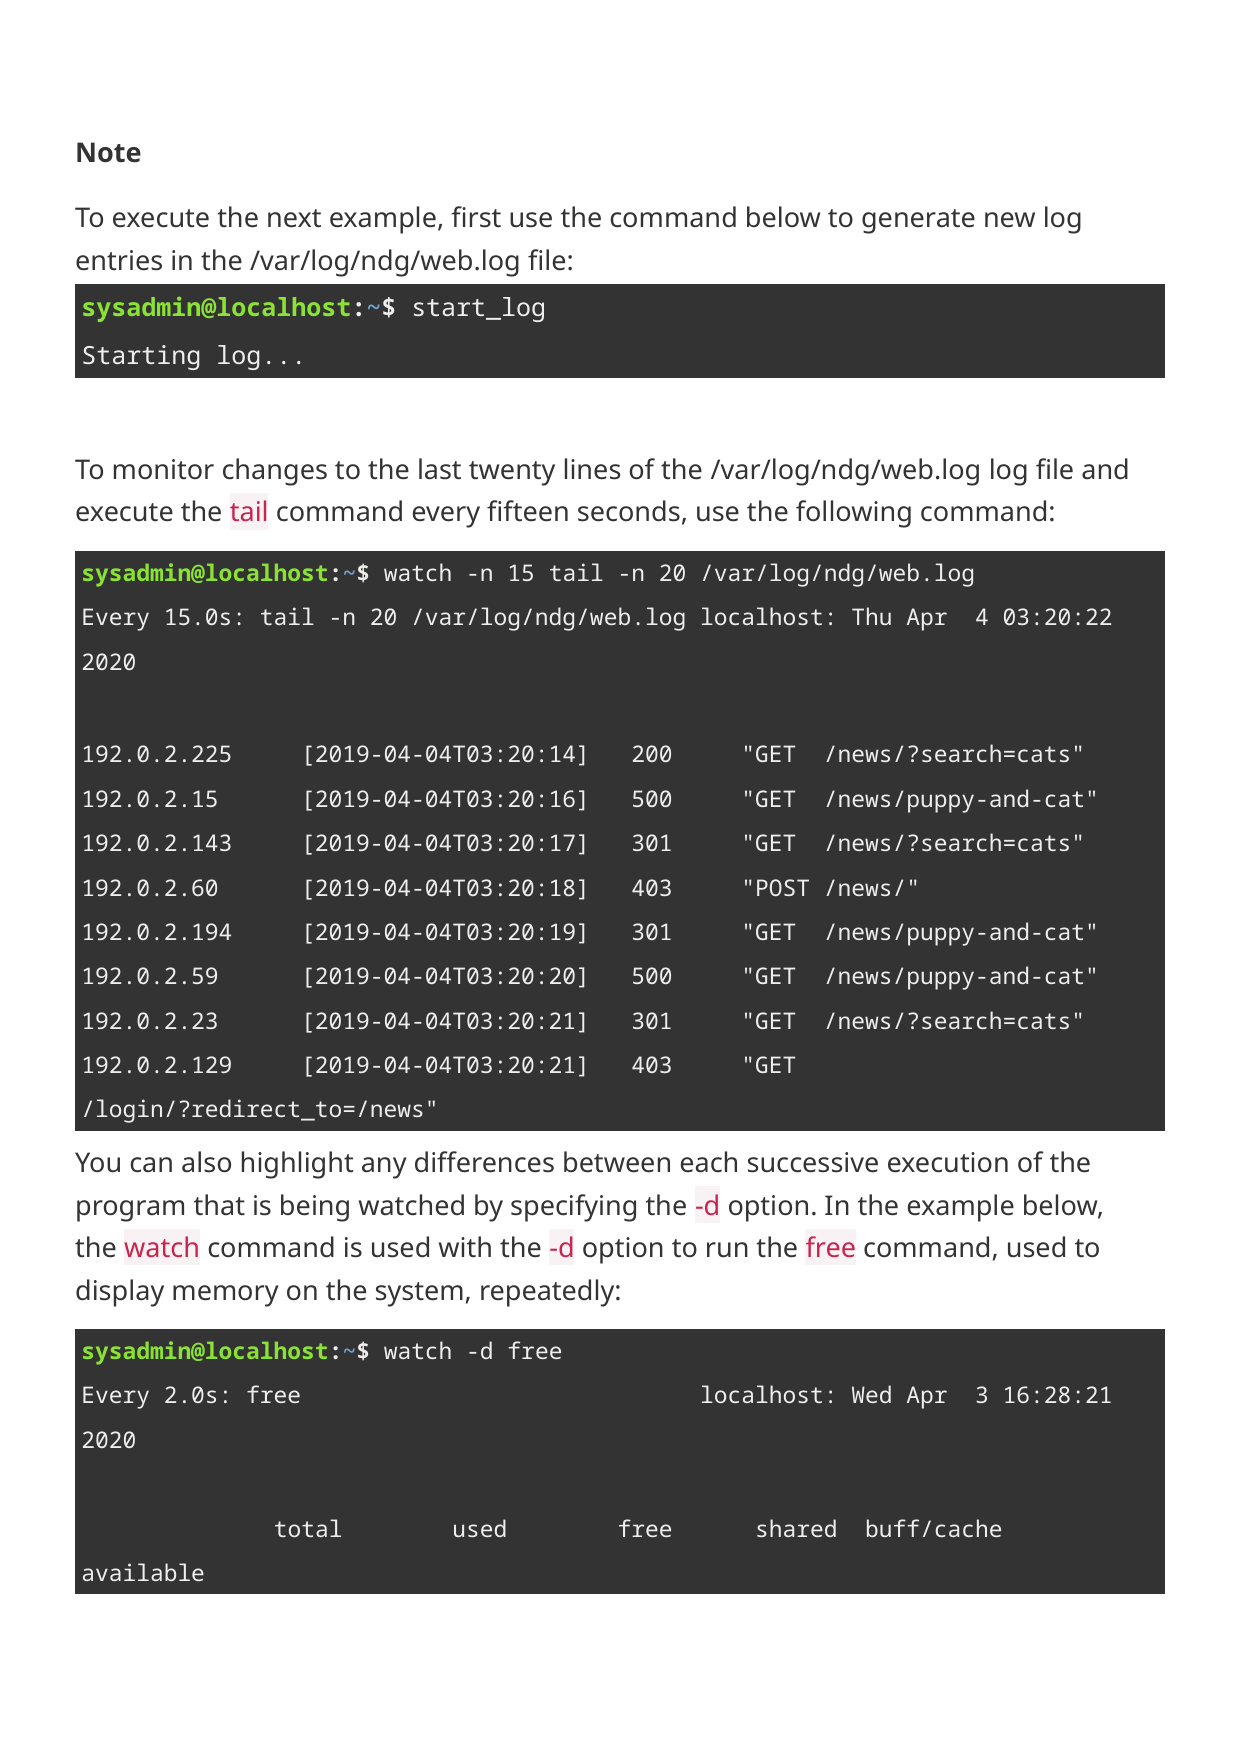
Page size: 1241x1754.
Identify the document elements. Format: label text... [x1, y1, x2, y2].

text You can also highlight any differences between each successive execution of the program that is being watched by specifying the -d option. In the example below, the watch command is used with the -d option to run the free command, used to display memory on the system, repeatedly: [75, 1144, 1165, 1308]
text 192.0.2.129 [2019-04-04T03:20:21] 403 "GET /login/?redirect_to=/news" [75, 1043, 1165, 1131]
text sysadmin@localhost:~$ start_log [75, 284, 1165, 324]
text Starting log... [75, 332, 1165, 378]
text sysadmin@localhost:~$ watch -d free [75, 1329, 1165, 1366]
text Every 2.0s: free localhost: Wed Apr 3 16:28:21 2020 [75, 1373, 1165, 1455]
text 192.0.2.225 [2019-04-04T03:20:14] 200 "GET /news/?search=cats" [75, 732, 1165, 769]
text 192.0.2.15 [2019-04-04T03:20:16] 500 "GET /news/puppy-and-cat" [75, 777, 1165, 814]
text sysadmin@localhost:~$ watch -n 15 tail -n 20 /var/log/ndg/web.log [75, 551, 1165, 588]
text 192.0.2.23 [2019-04-04T03:20:21] 301 "GET /news/?search=cats" [75, 998, 1165, 1036]
text Note [75, 133, 1165, 170]
text To monitor changes to the last twenty lines of the /var/log/ndg/web.log log file and execute the tail command every fifteen seconds, use the following command: [75, 450, 1165, 530]
text total used free shared buff/cache available [75, 1506, 1165, 1594]
text 192.0.2.194 [2019-04-04T03:20:19] 301 "GET /news/puppy-and-cat" [75, 910, 1165, 947]
text 192.0.2.59 [2019-04-04T03:20:20] 500 "GET /news/puppy-and-cat" [75, 954, 1165, 991]
text 192.0.2.60 [2019-04-04T03:20:18] 403 "POST /news/" [75, 865, 1165, 903]
text To execute the next example, first use the command below to generate new log entries in the /var/log/ndg/web.log file: [75, 199, 1165, 278]
text 192.0.2.143 [2019-04-04T03:20:17] 301 "GET /news/?search=cats" [75, 821, 1165, 858]
text Every 15.0s: tail -n 20 /var/log/ndg/web.log localhost: Thu Apr 4 03:20:22 2020 [75, 595, 1165, 677]
